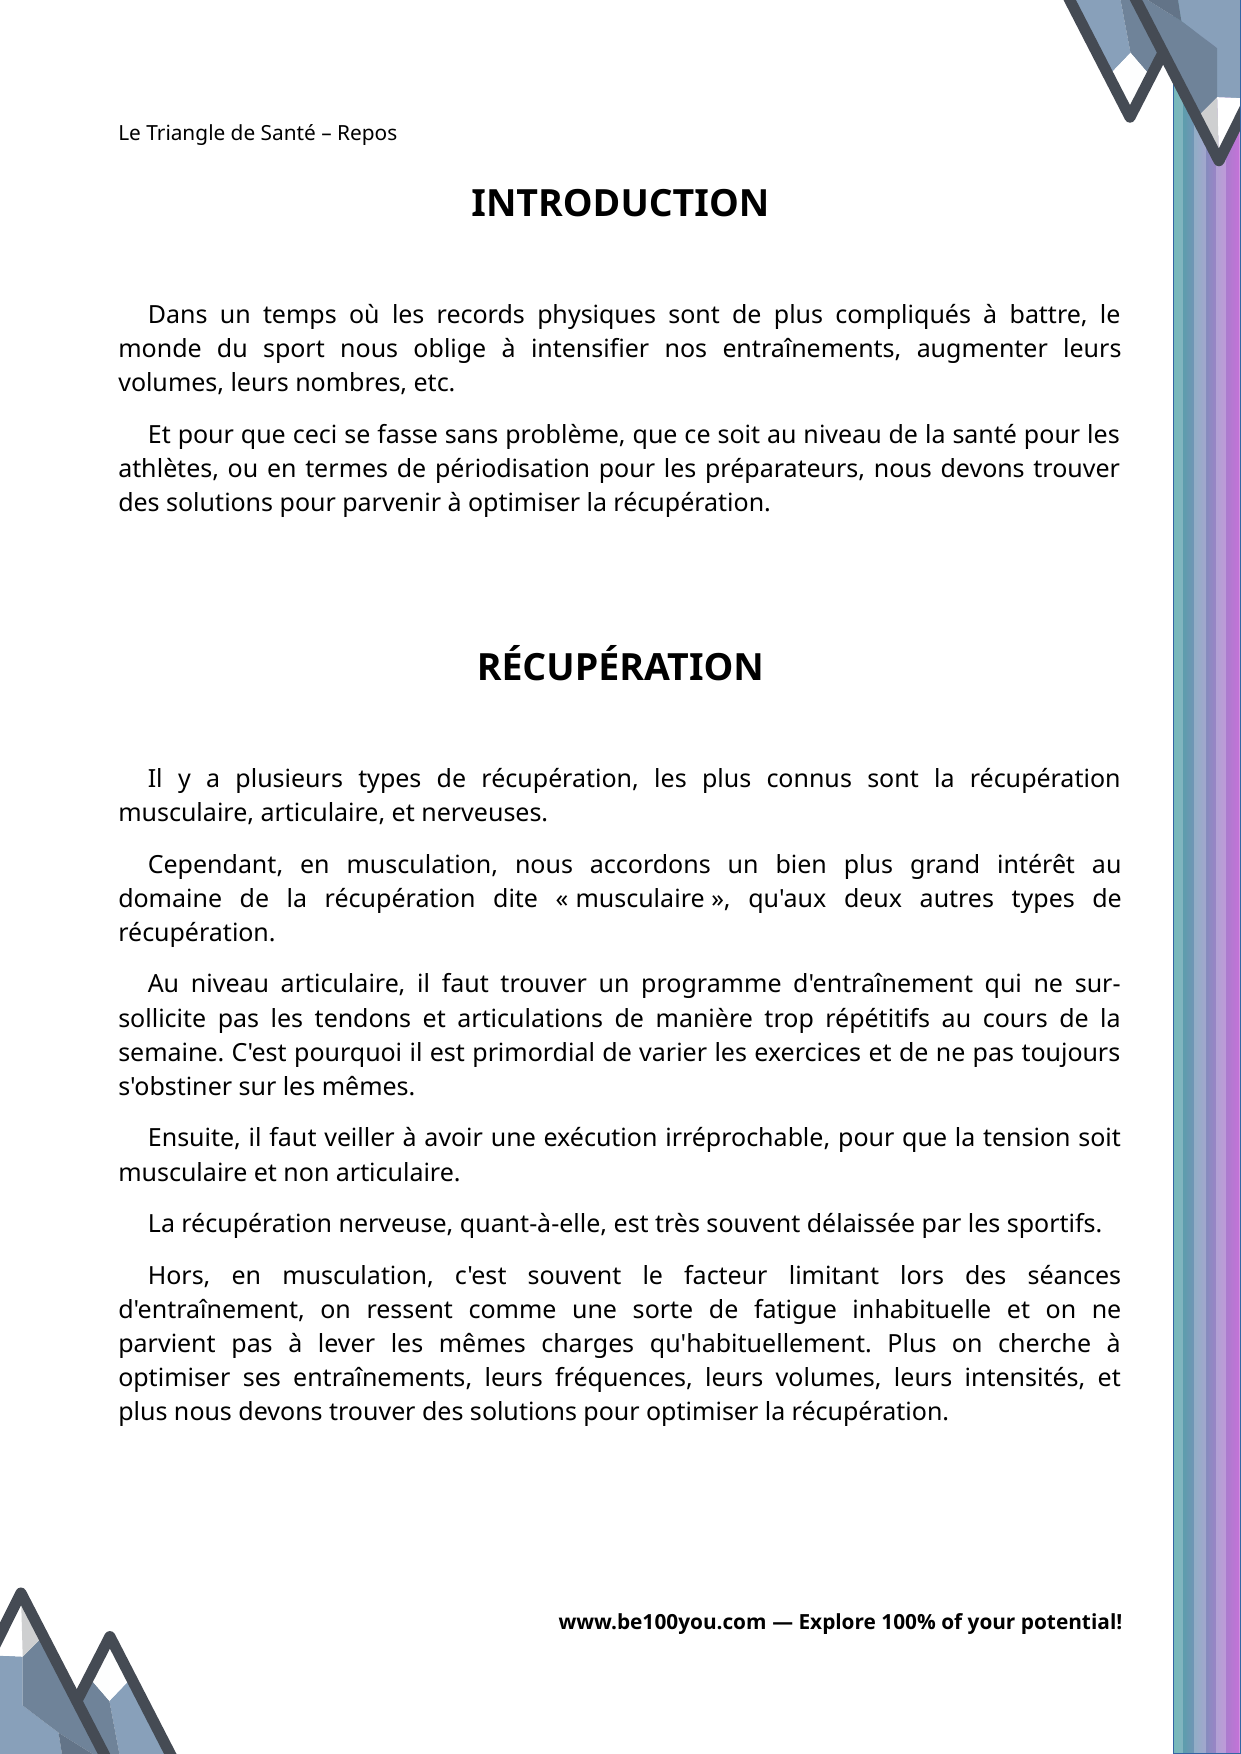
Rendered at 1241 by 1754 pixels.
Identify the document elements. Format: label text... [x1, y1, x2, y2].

text RÉCUPÉRATION [118, 640, 1122, 691]
text Hors, en musculation, c'est souvent le facteur limitant lors des séances d'entraînement, on ressent comme une sorte de fatigue inhabituelle et on ne parvient pas à lever les mêmes charges qu'habituellement. Plus on cherche à optimiser ses entraînements, leurs fréquences, leurs volumes, leurs intensités, et plus nous devons trouver des solutions pour optimiser la récupération. [118, 1258, 1122, 1428]
text Ensuite, il faut veiller à avoir une exécution irréprochable, pour que la tension soit musculaire et non articulaire. [118, 1120, 1122, 1188]
text Au niveau articulaire, il faut trouver un programme d'entraînement qui ne sur-sollicite pas les tendons et articulations de manière trop répétitifs au cours de la semaine. C'est pourquoi il est primordial de varier les exercices et de ne pas toujours s'obstiner sur les mêmes. [118, 966, 1122, 1102]
text Dans un temps où les records physiques sont de plus compliqués à battre, le monde du sport nous oblige à intensifier nos entraînements, augmenter leurs volumes, leurs nombres, etc. [118, 297, 1122, 399]
text La récupération nerveuse, quant-à-elle, est très souvent délaissée par les sportifs. [118, 1206, 1122, 1240]
text Il y a plusieurs types de récupération, les plus connus sont la récupération musculaire, articulaire, et nerveuses. [118, 760, 1122, 828]
text INTRODUCTION [118, 176, 1122, 227]
text Cependant, en musculation, nous accordons un bien plus grand intérêt au domaine de la récupération dite « musculaire », qu'aux deux autres types de récupération. [118, 846, 1122, 948]
text Et pour que ceci se fasse sans problème, que ce soit au niveau de la santé pour les athlètes, ou en termes de périodisation pour les préparateurs, nous devons trouver des solutions pour parvenir à optimiser la récupération. [118, 416, 1122, 519]
